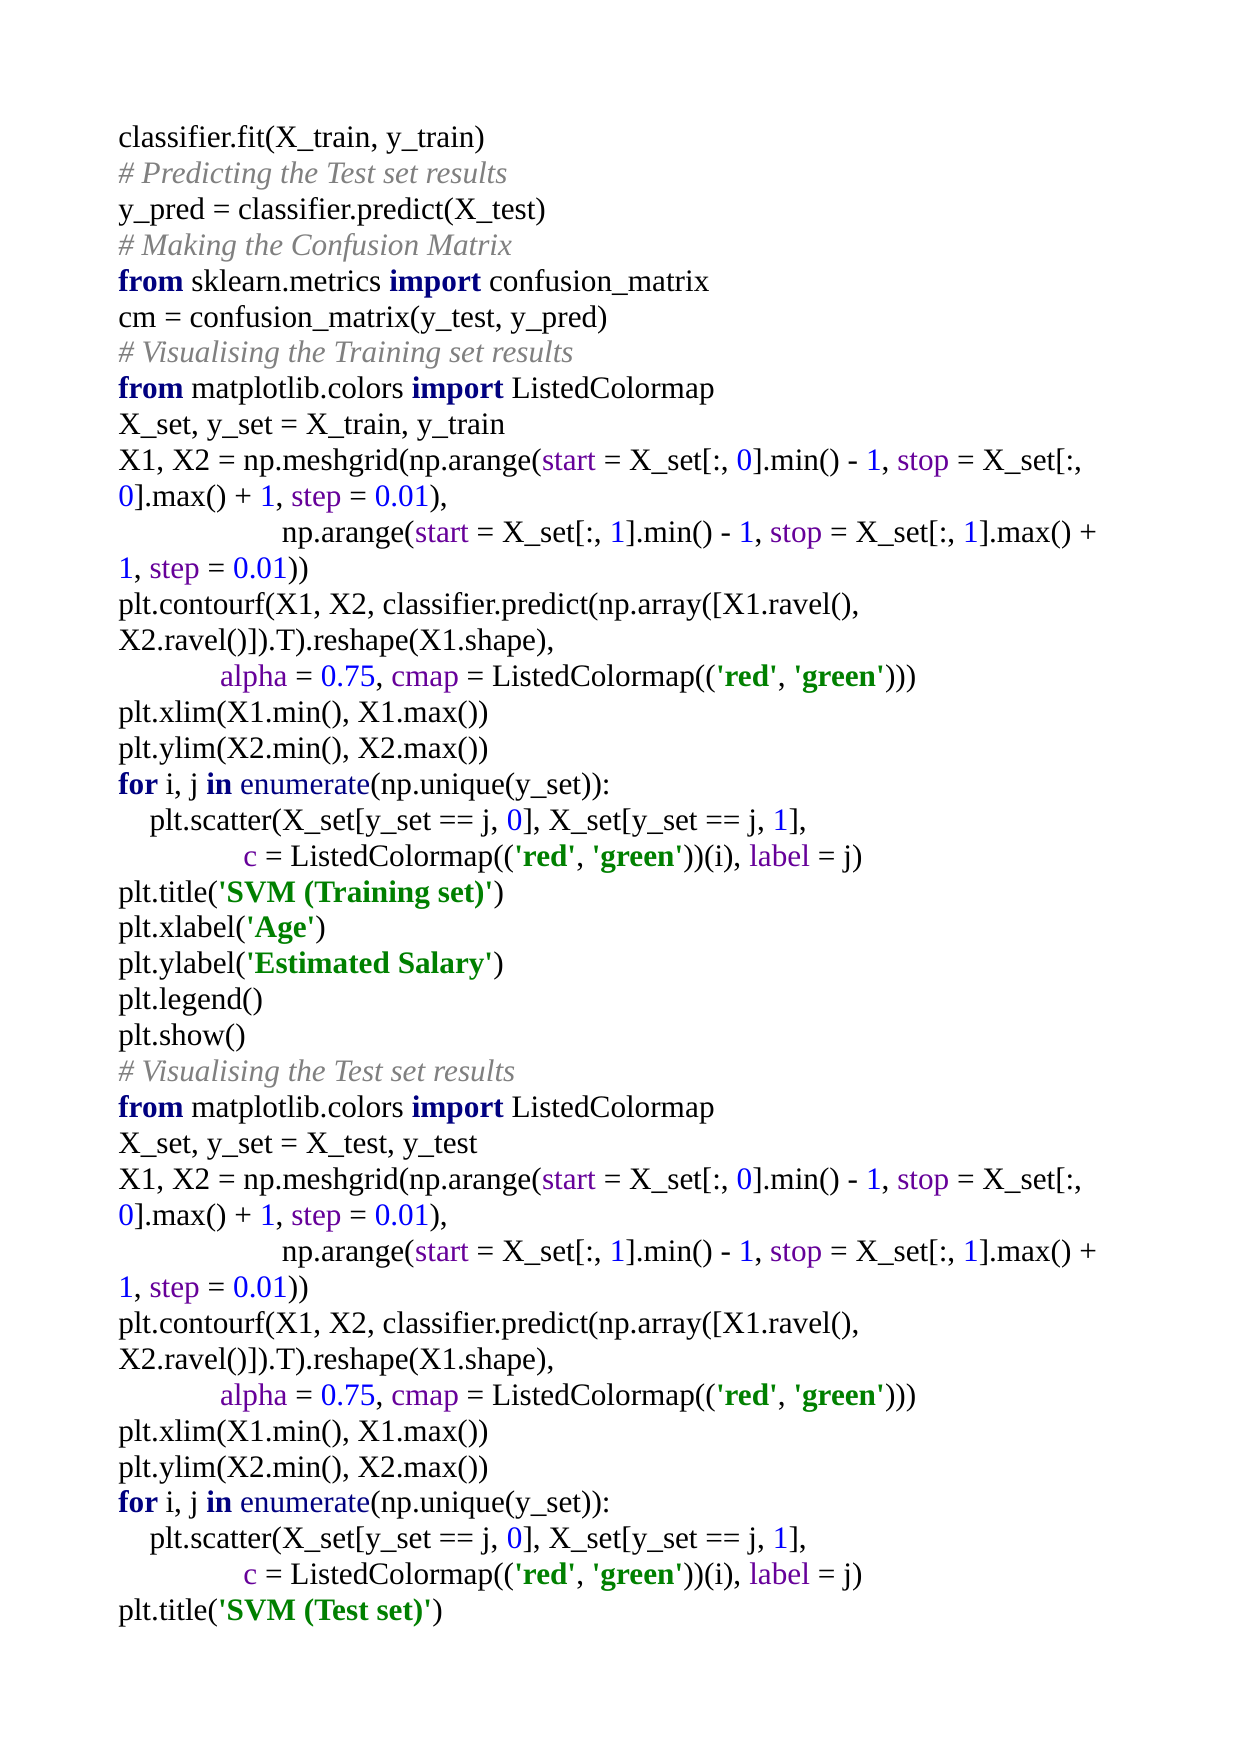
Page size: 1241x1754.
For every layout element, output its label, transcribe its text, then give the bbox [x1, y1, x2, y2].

text plt.scatter(X_set[y_set == j, 0], X_set[y_set == j, 1], [118, 1520, 1122, 1556]
text np.arange(start = X_set[:, 1].min() - 1, stop = X_set[:, 1].max() + 1, step = 0.01)) [118, 1232, 1122, 1304]
text for i, j in enumerate(np.unique(y_set)): [118, 1484, 1122, 1520]
text # Predicting the Test set results [118, 154, 1122, 190]
text plt.ylabel('Estimated Salary') [118, 945, 1122, 981]
text classifier.fit(X_train, y_train) [118, 118, 1122, 154]
text plt.xlabel('Age') [118, 909, 1122, 945]
text plt.title('SVM (Training set)') [118, 873, 1122, 909]
text X1, X2 = np.meshgrid(np.arange(start = X_set[:, 0].min() - 1, stop = X_set[:, 0].max() + 1, step = 0.01), [118, 1160, 1122, 1232]
text plt.contourf(X1, X2, classifier.predict(np.array([X1.ravel(), X2.ravel()]).T).reshape(X1.shape), [118, 1304, 1122, 1376]
text from sklearn.metrics import confusion_matrix [118, 262, 1122, 298]
text plt.scatter(X_set[y_set == j, 0], X_set[y_set == j, 1], [118, 801, 1122, 837]
text # Visualising the Training set results [118, 334, 1122, 370]
text plt.title('SVM (Test set)') [118, 1592, 1122, 1627]
text from matplotlib.colors import ListedColormap [118, 370, 1122, 406]
text for i, j in enumerate(np.unique(y_set)): [118, 765, 1122, 801]
text X_set, y_set = X_train, y_train [118, 406, 1122, 442]
text plt.ylim(X2.min(), X2.max()) [118, 1448, 1122, 1484]
text c = ListedColormap(('red', 'green'))(i), label = j) [118, 837, 1122, 873]
text X1, X2 = np.meshgrid(np.arange(start = X_set[:, 0].min() - 1, stop = X_set[:, 0].max() + 1, step = 0.01), [118, 442, 1122, 513]
text plt.xlim(X1.min(), X1.max()) [118, 693, 1122, 729]
text alpha = 0.75, cmap = ListedColormap(('red', 'green'))) [118, 1376, 1122, 1412]
text from matplotlib.colors import ListedColormap [118, 1088, 1122, 1124]
text plt.contourf(X1, X2, classifier.predict(np.array([X1.ravel(), X2.ravel()]).T).reshape(X1.shape), [118, 585, 1122, 657]
text plt.show() [118, 1017, 1122, 1052]
text cm = confusion_matrix(y_test, y_pred) [118, 298, 1122, 334]
text np.arange(start = X_set[:, 1].min() - 1, stop = X_set[:, 1].max() + 1, step = 0.01)) [118, 513, 1122, 585]
text plt.xlim(X1.min(), X1.max()) [118, 1412, 1122, 1448]
text plt.legend() [118, 981, 1122, 1017]
text alpha = 0.75, cmap = ListedColormap(('red', 'green'))) [118, 657, 1122, 693]
text plt.ylim(X2.min(), X2.max()) [118, 729, 1122, 765]
text # Making the Confusion Matrix [118, 226, 1122, 262]
text X_set, y_set = X_test, y_test [118, 1124, 1122, 1160]
text y_pred = classifier.predict(X_test) [118, 190, 1122, 226]
text c = ListedColormap(('red', 'green'))(i), label = j) [118, 1556, 1122, 1592]
text # Visualising the Test set results [118, 1052, 1122, 1088]
